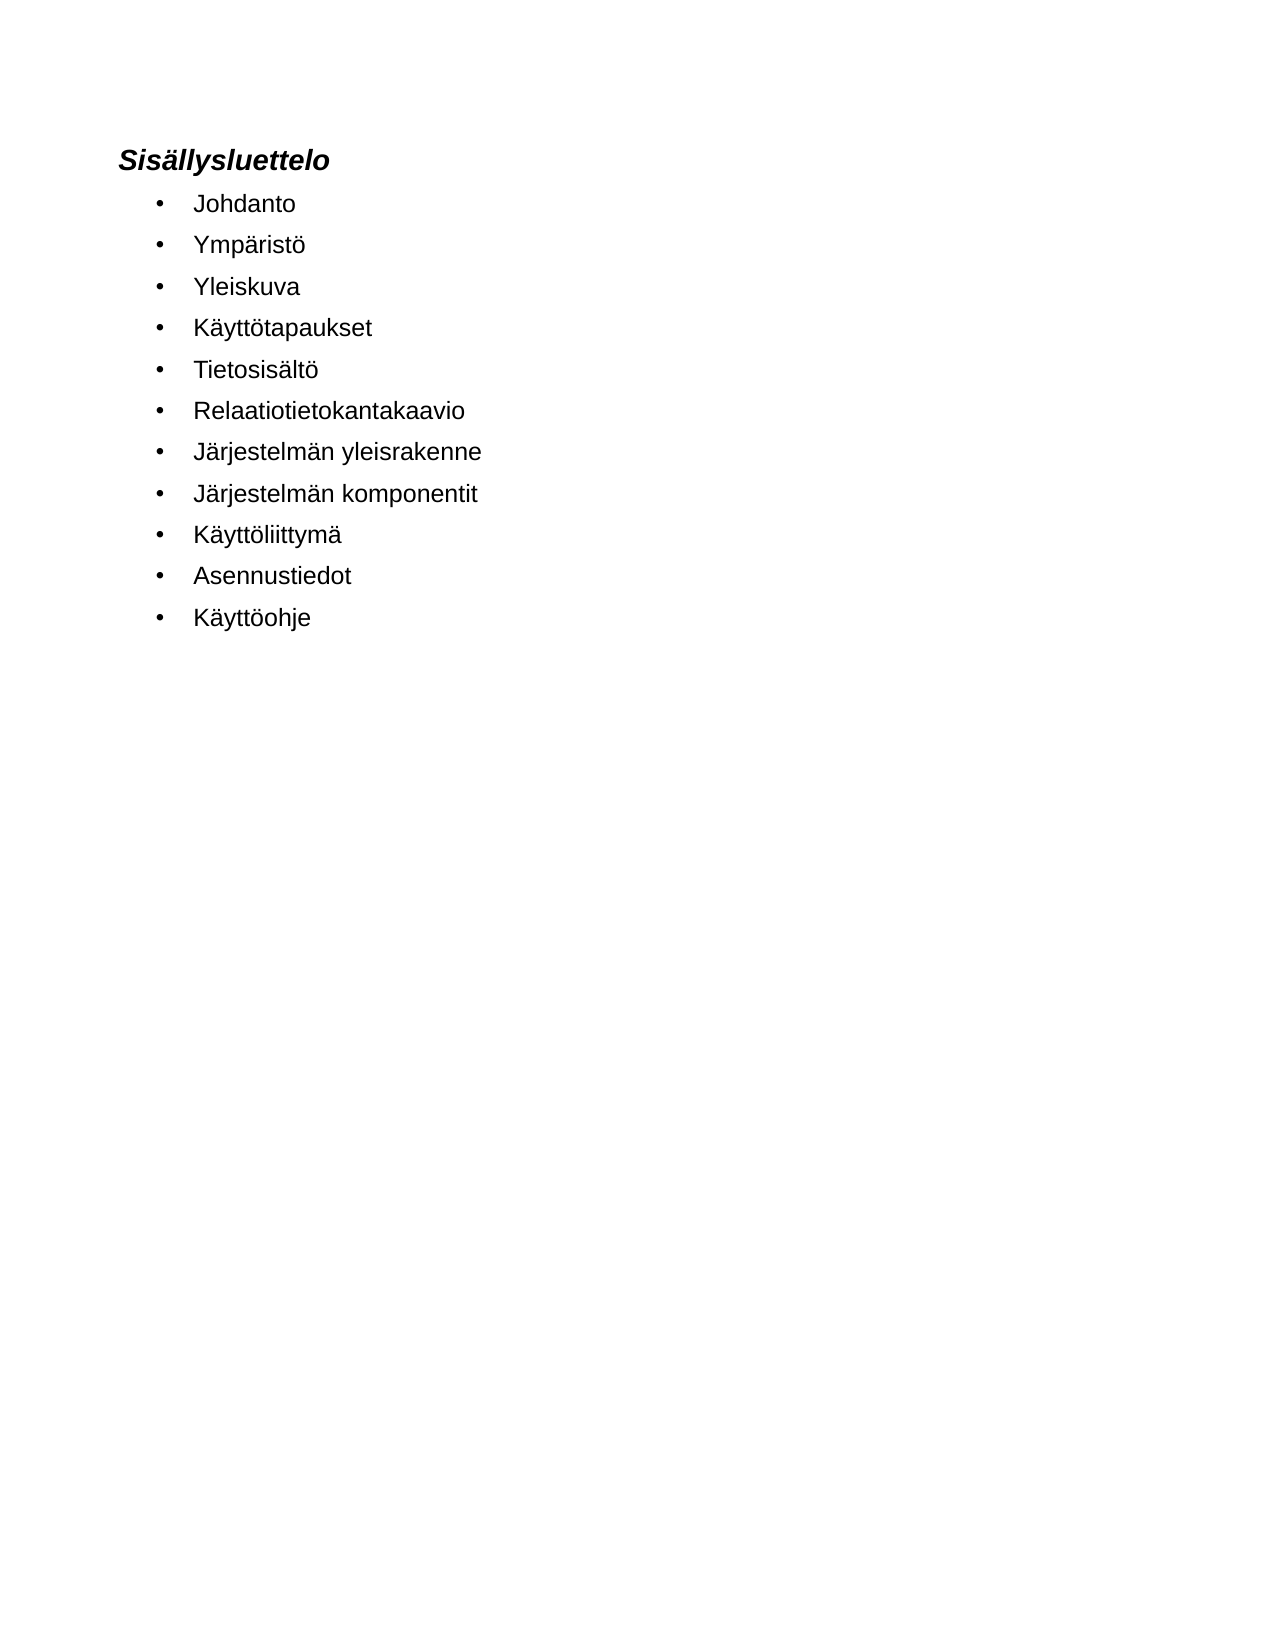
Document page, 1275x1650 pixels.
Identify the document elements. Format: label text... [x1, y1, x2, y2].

list Käyttötapaukset [156, 313, 1157, 342]
list Johdanto [156, 189, 1157, 218]
list Järjestelmän yleisrakenne [156, 437, 1157, 466]
list Käyttöohje [156, 603, 1157, 632]
list Käyttöliittymä [156, 520, 1157, 549]
list Ympäristö [156, 231, 1157, 259]
list Yleiskuva [156, 272, 1157, 301]
subtitle Sisällysluettelo [118, 143, 1157, 177]
list Relaatiotietokantakaavio [156, 396, 1157, 425]
list Tietosisältö [156, 354, 1157, 383]
list Asennustiedot [156, 561, 1157, 590]
list Järjestelmän komponentit [156, 479, 1157, 507]
